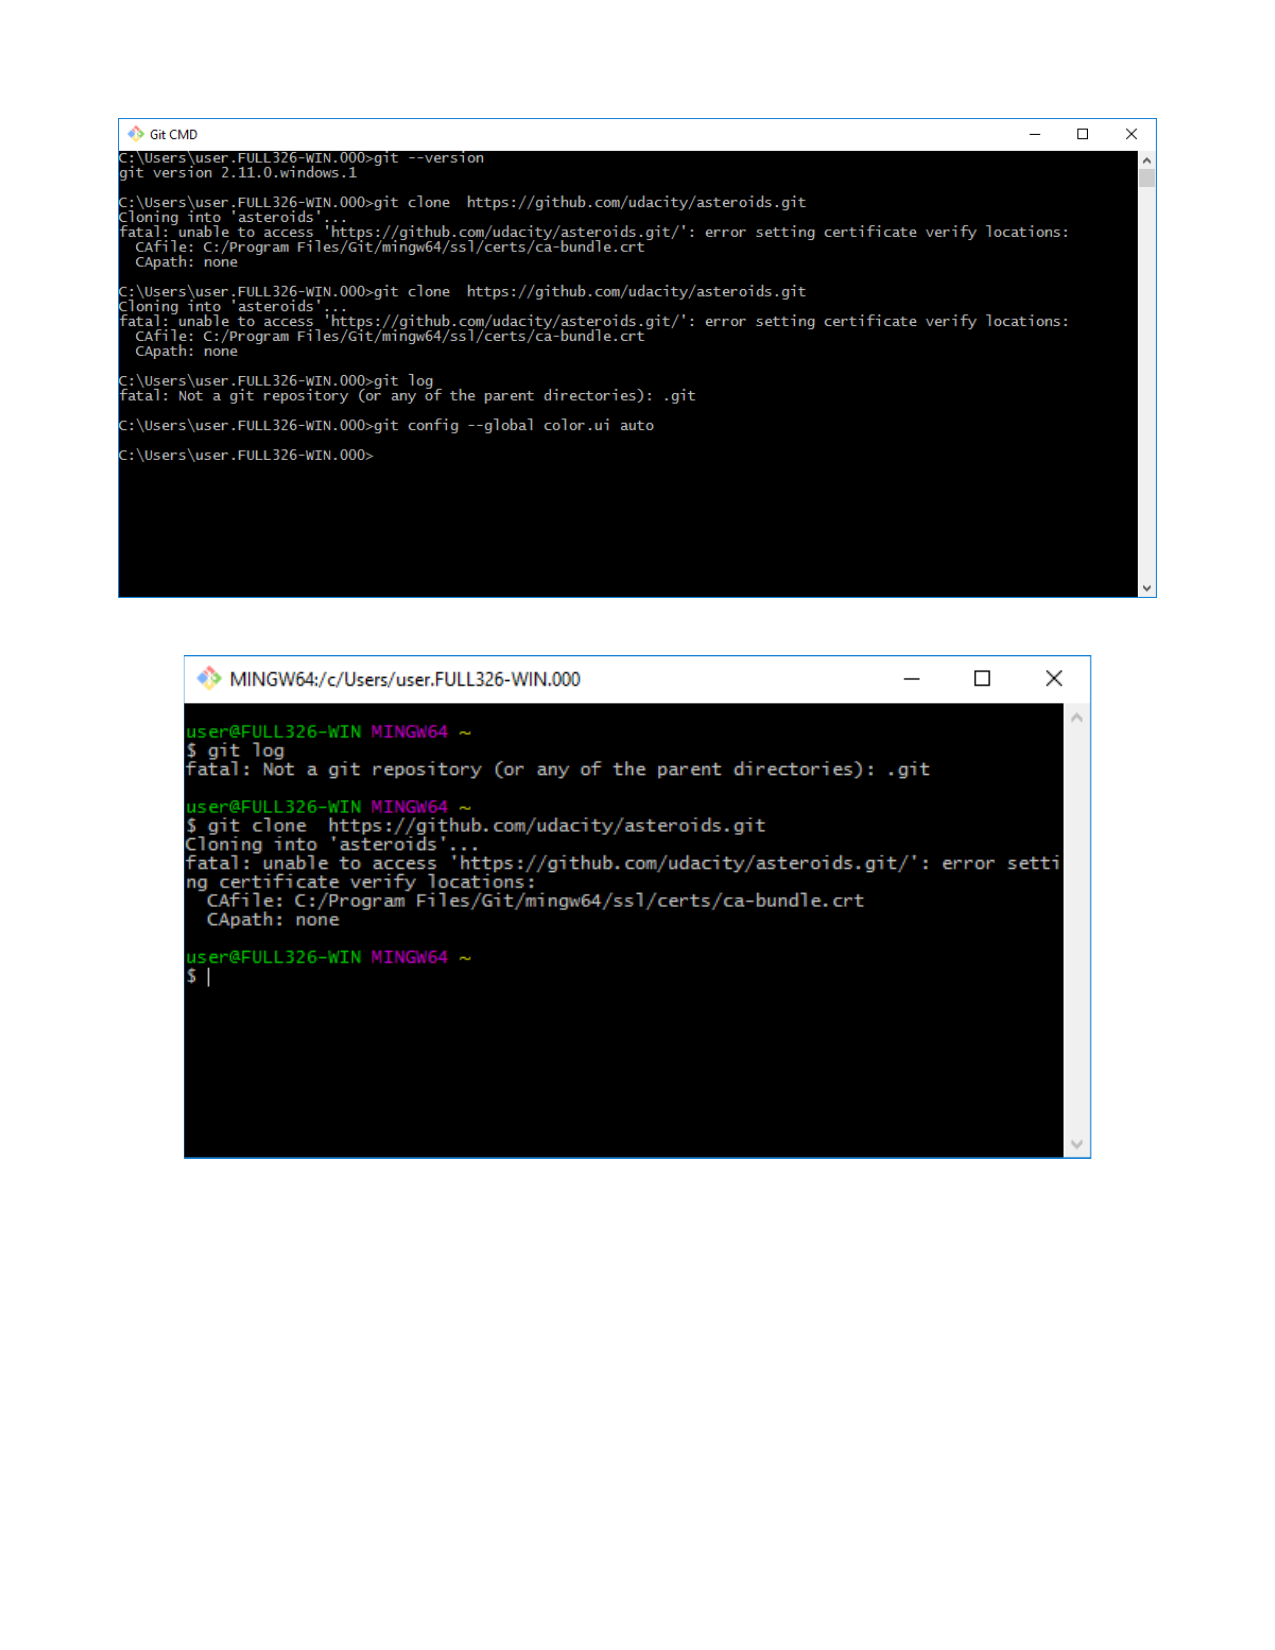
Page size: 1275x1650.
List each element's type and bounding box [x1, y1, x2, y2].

picture [118, 118, 1157, 598]
picture [183, 655, 1092, 1159]
